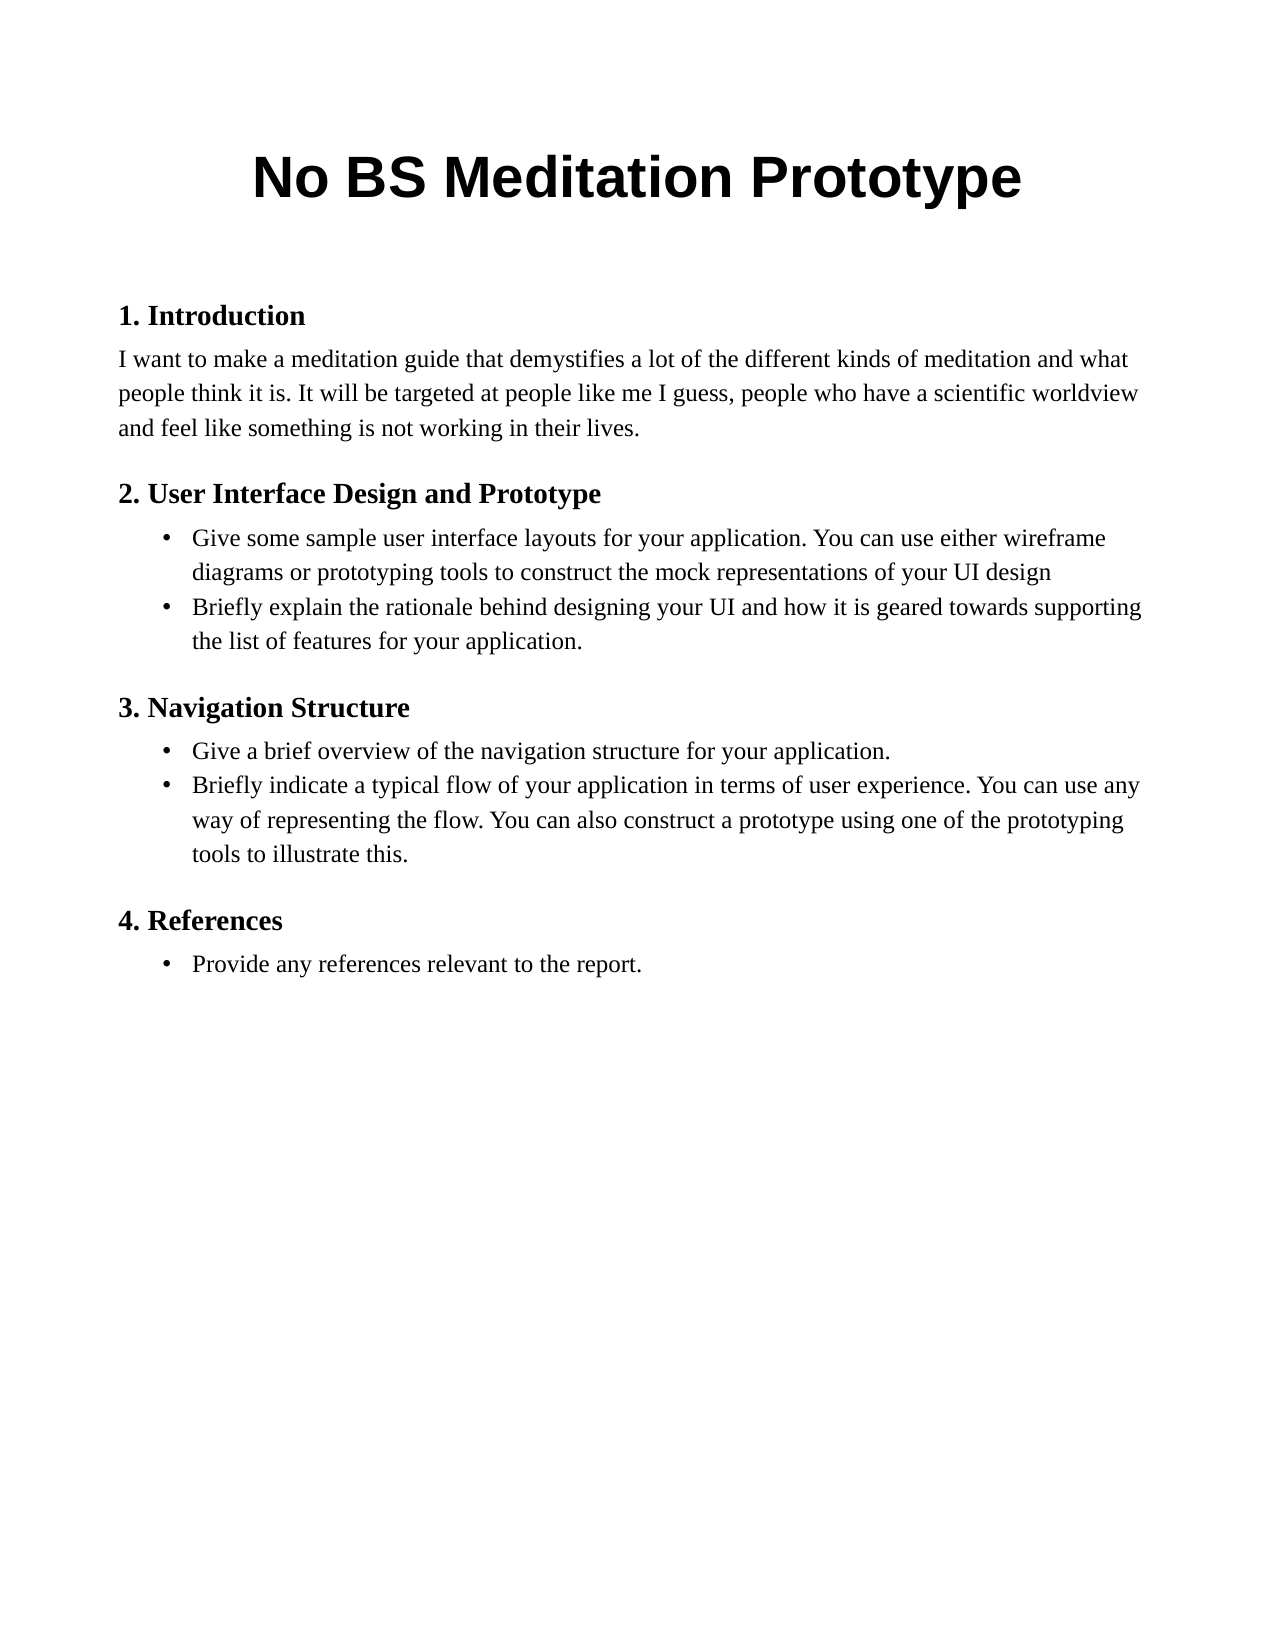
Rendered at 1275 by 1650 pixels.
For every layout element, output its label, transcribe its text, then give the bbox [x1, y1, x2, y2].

subtitle 1. Introduction [118, 298, 1157, 331]
list Briefly explain the rationale behind designing your UI and how it is geared towards supporting the list of features for your application. [162, 592, 1157, 655]
list Provide any references relevant to the report. [162, 949, 1157, 978]
subtitle 4. References [118, 903, 1157, 936]
list Briefly indicate a typical flow of your application in terms of user experience. You can use any way of representing the flow. You can also construct a prototype using one of the prototyping tools to illustrate this. [162, 770, 1157, 868]
text I want to make a meditation guide that demystifies a lot of the different kinds of meditation and what people think it is. It will be targeted at people like me I guess, people who have a scientific worldview and feel like something is not working in their lives. [118, 344, 1157, 442]
list Give a brief overview of the navigation structure for your application. [162, 736, 1157, 764]
subtitle 2. User Interface Design and Prototype [118, 477, 1157, 510]
title No BS Meditation Prototype [118, 143, 1157, 210]
subtitle 3. Navigation Structure [118, 690, 1157, 723]
list Give some sample user interface layouts for your application. You can use either wireframe diagrams or prototyping tools to construct the mock representations of your UI design [162, 523, 1157, 586]
